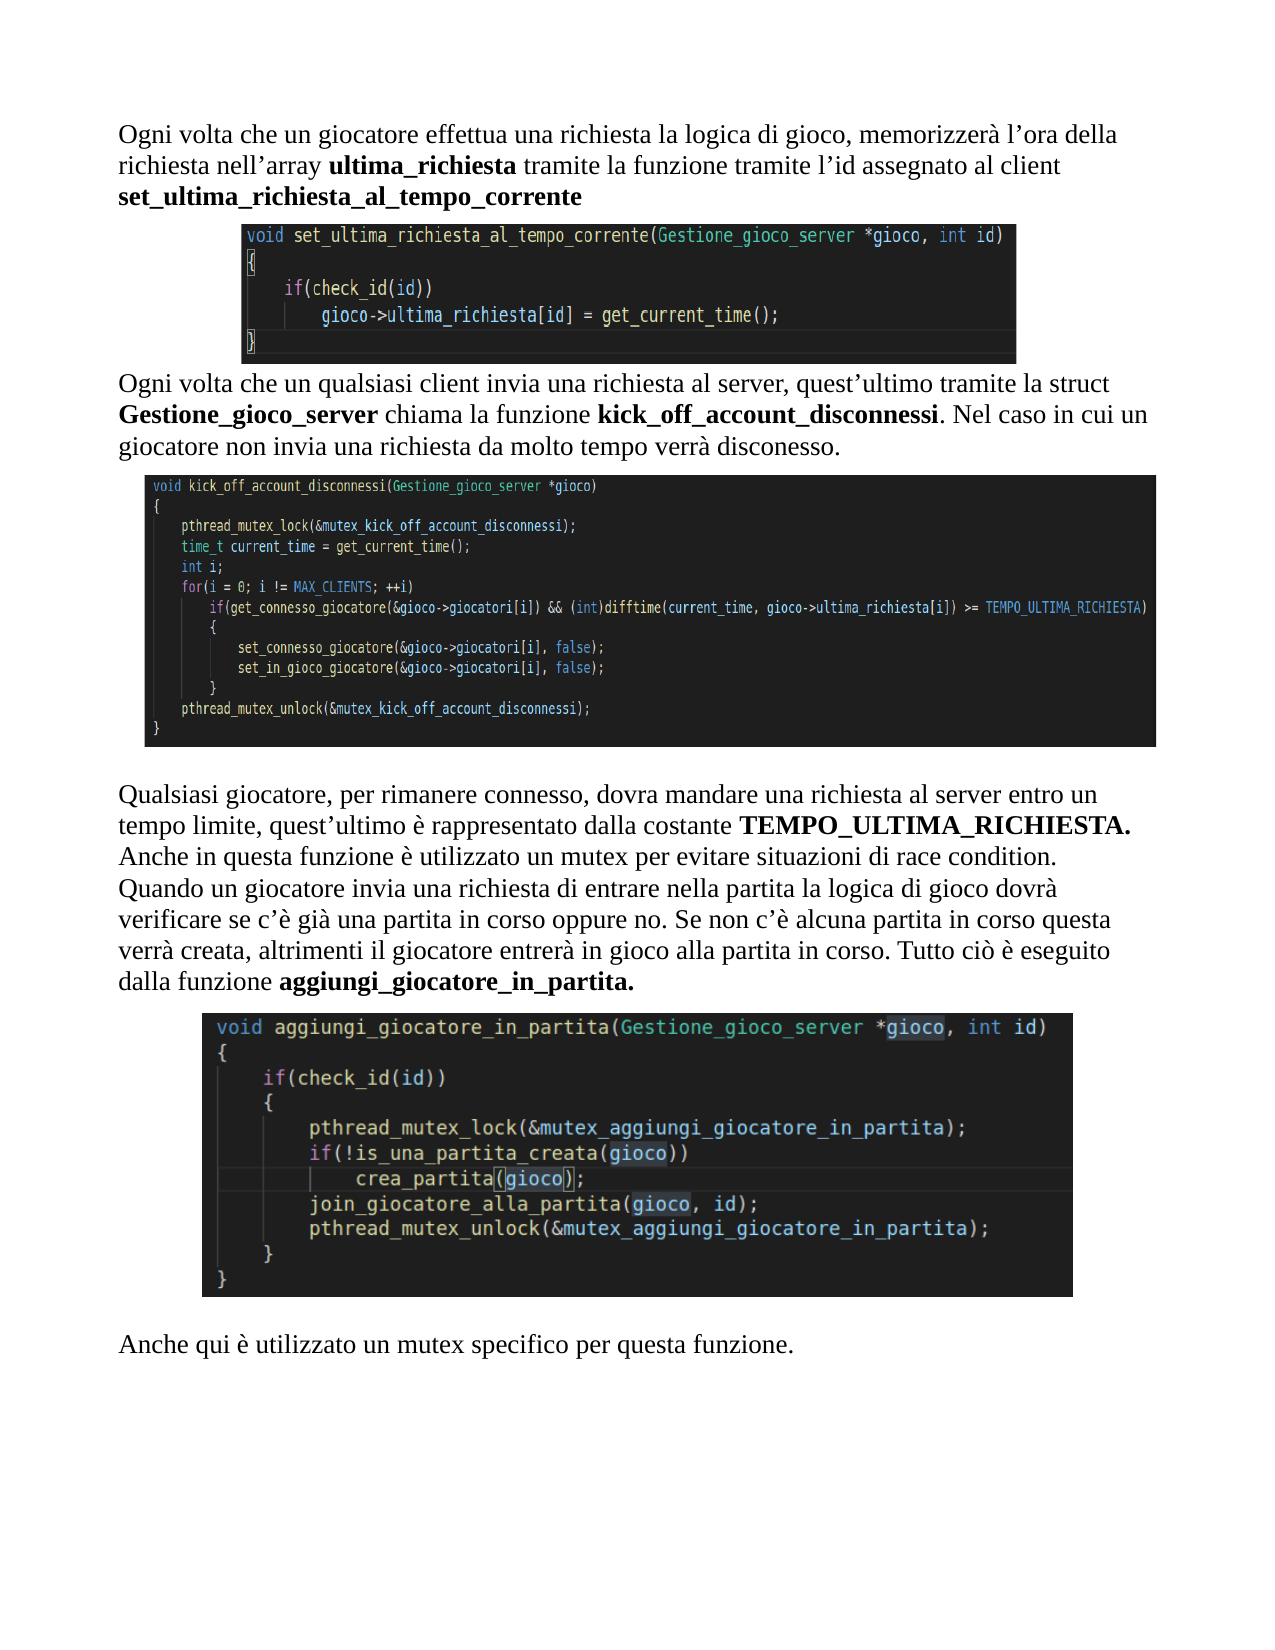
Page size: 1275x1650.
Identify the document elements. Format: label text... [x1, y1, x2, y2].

text Quando un giocatore invia una richiesta di entrare nella partita la logica di gioco dovrà verificare se c’è già una partita in corso oppure no. Se non c’è alcuna partita in corso questa verrà creata, altrimenti il giocatore entrerà in gioco alla partita in corso. Tutto ciò è eseguito dalla funzione aggiungi_giocatore_in_partita. [118, 872, 1157, 996]
picture [202, 1013, 1073, 1297]
text Ogni volta che un qualsiasi client invia una richiesta al server, quest’ultimo tramite la struct Gestione_gioco_server chiama la funzione kick_off_account_disconnessi. Nel caso in cui un giocatore non invia una richiesta da molto tempo verrà disconesso. [118, 367, 1157, 461]
text Anche in questa funzione è utilizzato un mutex per evitare situazioni di race condition. [118, 841, 1157, 872]
picture [144, 475, 1157, 747]
text Qualsiasi giocatore, per rimanere connesso, dovra mandare una richiesta al server entro un tempo limite, quest’ultimo è rappresentato dalla costante TEMPO_ULTIMA_RICHIESTA. [118, 778, 1157, 841]
text Anche qui è utilizzato un mutex specifico per questa funzione. [118, 1328, 1157, 1359]
picture [241, 224, 1017, 364]
text Ogni volta che un giocatore effettua una richiesta la logica di gioco, memorizzerà l’ora della richiesta nell’array ultima_richiesta tramite la funzione tramite l’id assegnato al client set_ultima_richiesta_al_tempo_corrente [118, 118, 1157, 212]
